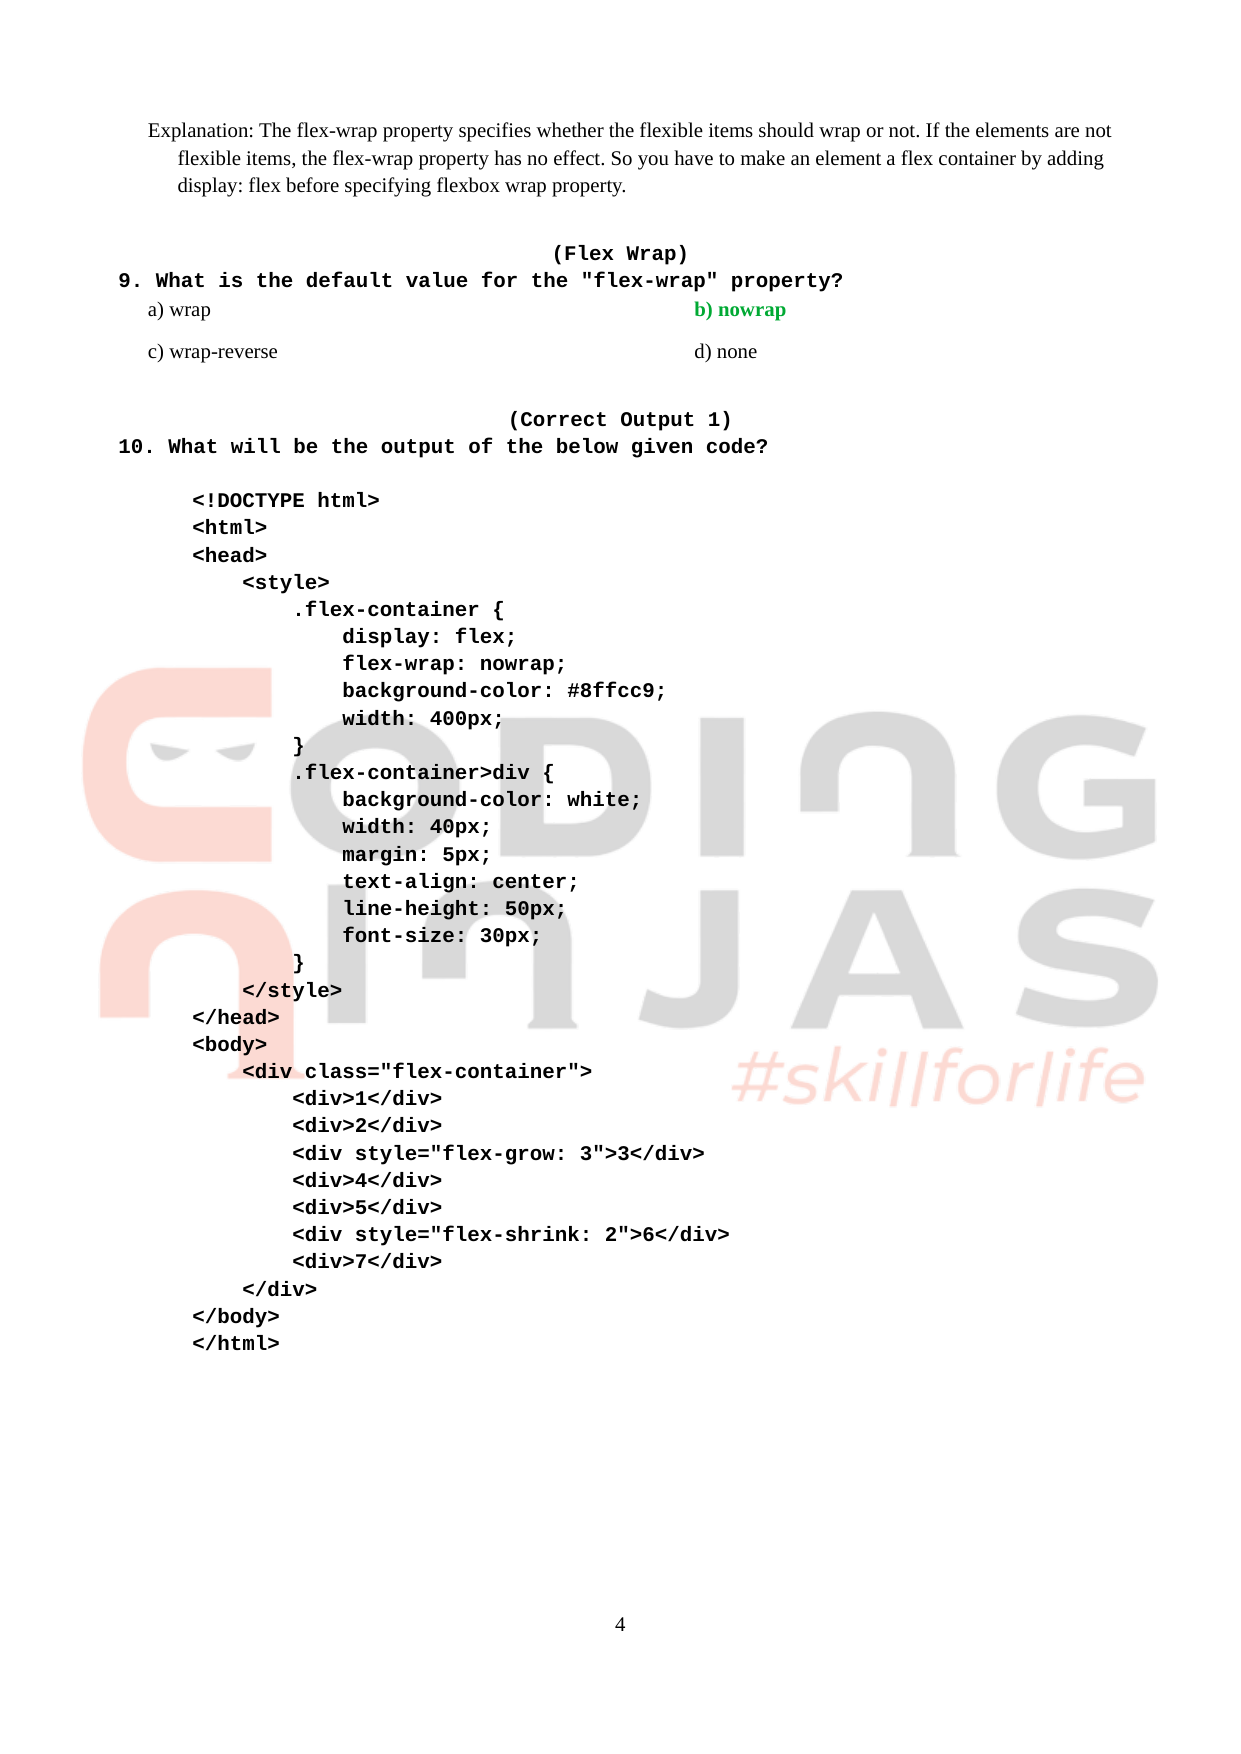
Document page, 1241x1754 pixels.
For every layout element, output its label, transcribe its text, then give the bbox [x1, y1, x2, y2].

text text-align: center; [192, 871, 1122, 894]
text c) wrap-reverse d) none [148, 339, 1122, 363]
text width: 40px; [192, 816, 1122, 840]
text background-color: #8ffcc9; [192, 681, 1122, 704]
text <head> [192, 544, 1122, 568]
text width: 400px; [192, 708, 1122, 731]
text <div>2</div> [192, 1116, 1122, 1139]
text </style> [192, 979, 1122, 1003]
text display: flex; [192, 626, 1122, 650]
text Explanation: The flex-wrap property specifies whether the flexible items should wrap or not. If the elements are not flexible items, the flex-wrap property has no effect. So you have to make an element a flex container by adding display: flex before specifying flexbox wrap property. [148, 118, 1122, 197]
text background-color: white; [192, 789, 1122, 813]
text (Flex Wrap) [118, 243, 1122, 266]
text <!DOCTYPE html> [192, 490, 1122, 514]
text </div> [192, 1279, 1122, 1302]
text <div>4</div> [192, 1170, 1122, 1193]
text font-size: 30px; [192, 925, 1122, 949]
text } [192, 735, 1122, 758]
text 10. What will be the output of the below given code? [118, 436, 1122, 459]
text <div style="flex-shrink: 2">6</div> [192, 1224, 1122, 1248]
text <div style="flex-grow: 3">3</div> [192, 1143, 1122, 1166]
text .flex-container { [192, 599, 1122, 623]
text .flex-container>div { [192, 762, 1122, 786]
text <div>1</div> [192, 1088, 1122, 1112]
text <div>5</div> [192, 1197, 1122, 1221]
text 9. What is the default value for the "flex-wrap" property? [118, 270, 1122, 293]
text </head> [192, 1007, 1122, 1030]
text </html> [192, 1333, 1122, 1357]
text (Correct Output 1) [118, 409, 1122, 432]
text <style> [192, 572, 1122, 595]
text a) wrap b) nowrap [148, 297, 1122, 321]
text <body> [192, 1034, 1122, 1058]
text } [192, 952, 1122, 976]
text </body> [192, 1306, 1122, 1329]
text <html> [192, 517, 1122, 541]
text flex-wrap: nowrap; [192, 653, 1122, 677]
text <div>7</div> [192, 1251, 1122, 1275]
text <div class="flex-container"> [192, 1061, 1122, 1085]
text line-height: 50px; [192, 898, 1122, 922]
text margin: 5px; [192, 844, 1122, 867]
